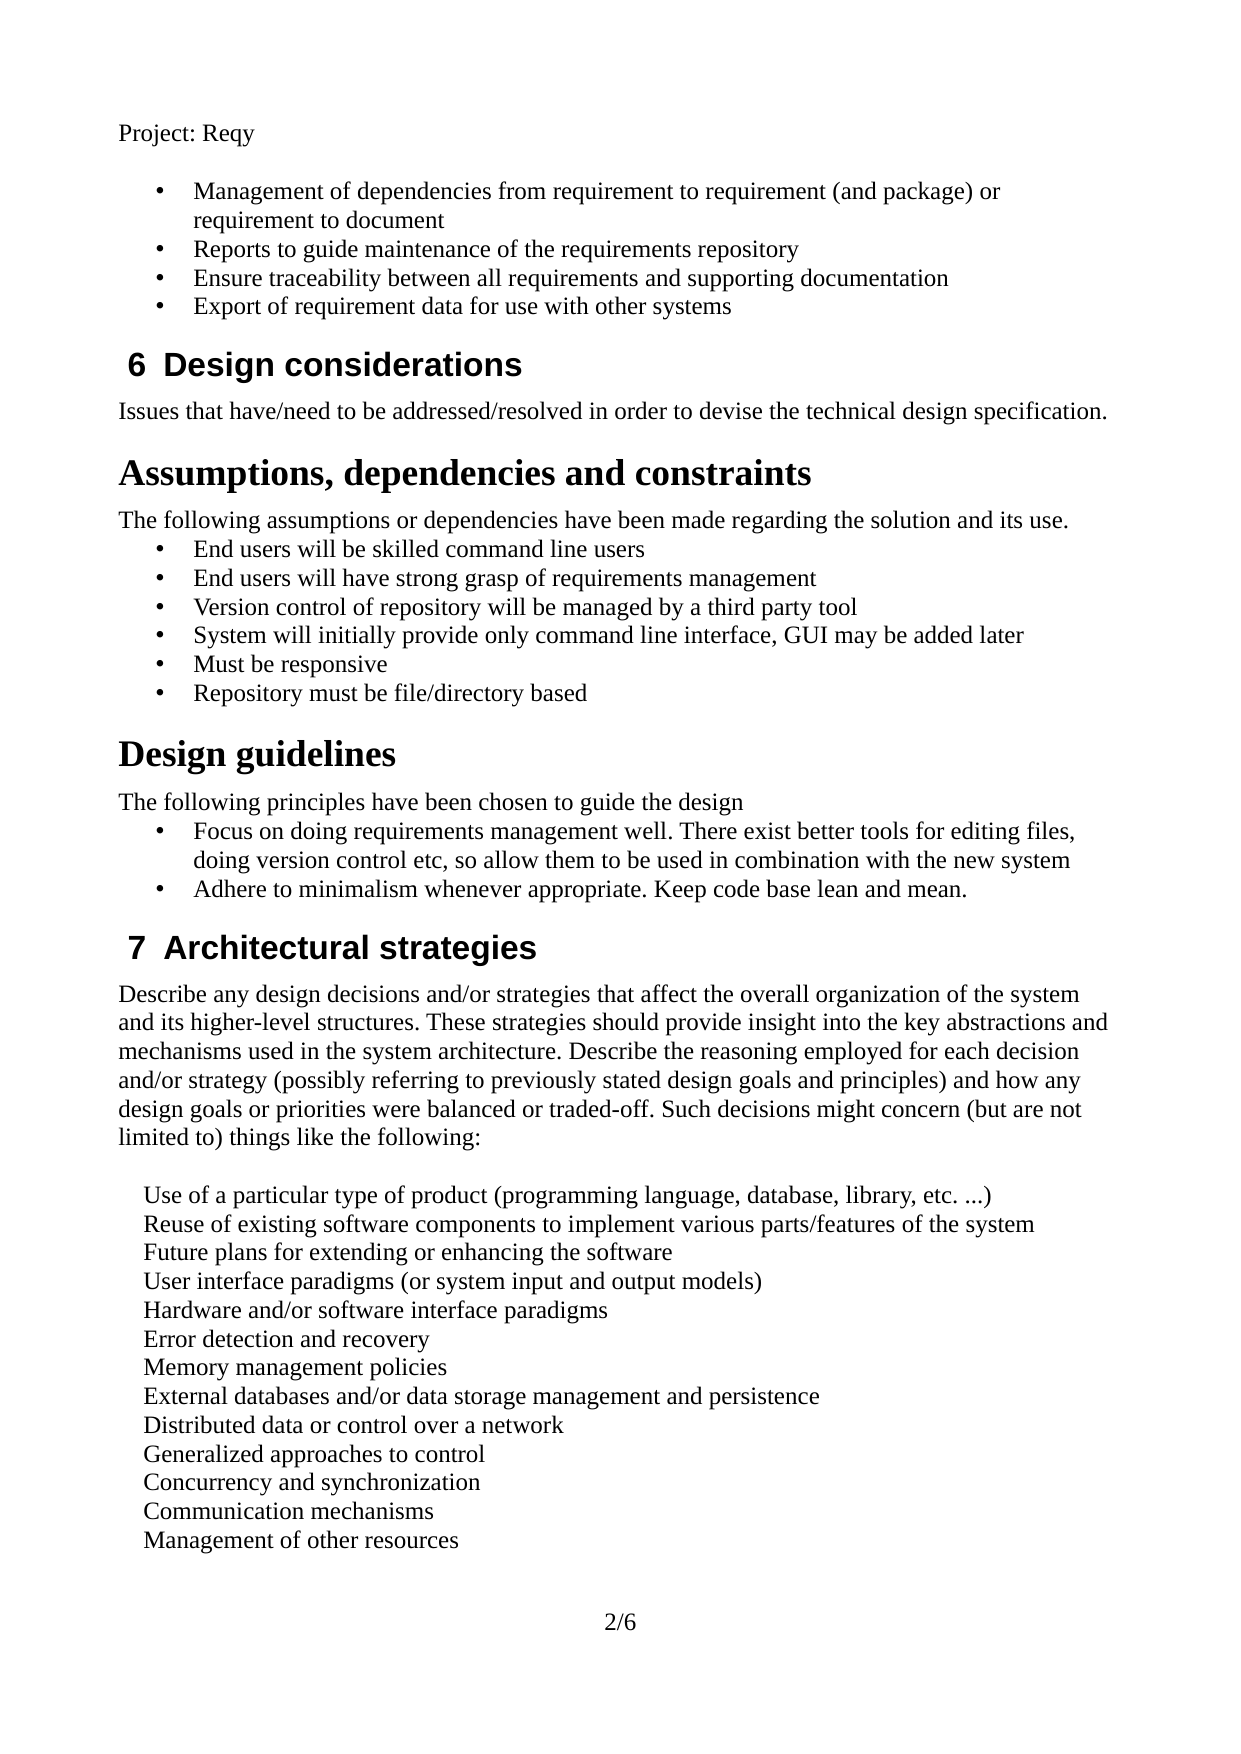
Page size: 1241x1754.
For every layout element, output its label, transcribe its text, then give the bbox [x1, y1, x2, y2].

text Future plans for extending or enhancing the software [118, 1237, 1122, 1266]
list End users will be skilled command line users [156, 534, 1122, 563]
text Memory management policies [118, 1352, 1122, 1381]
text The following principles have been chosen to guide the design [118, 787, 1122, 816]
text Hardware and/or software interface paradigms [118, 1295, 1122, 1324]
text Communication mechanisms [118, 1496, 1122, 1525]
list System will initially provide only command line interface, GUI may be added later [156, 621, 1122, 649]
text The following assumptions or dependencies have been made regarding the solution and its use. [118, 506, 1122, 534]
subtitle Assumptions, dependencies and constraints [118, 450, 1122, 493]
text Reuse of existing software components to implement various parts/features of the system [118, 1209, 1122, 1237]
subtitle Architectural strategies [118, 927, 1122, 966]
text Distributed data or control over a network [118, 1410, 1122, 1439]
text Error detection and recovery [118, 1324, 1122, 1352]
text Concurrency and synchronization [118, 1467, 1122, 1496]
list Focus on doing requirements management well. There exist better tools for editing files, doing version control etc, so allow them to be used in combination with the new system [156, 816, 1122, 874]
text Describe any design decisions and/or strategies that affect the overall organization of the system and its higher-level structures. These strategies should provide insight into the key abstractions and mechanisms used in the system architecture. Describe the reasoning employed for each decision and/or strategy (possibly referring to previously stated design goals and principles) and how any design goals or priorities were balanced or traded-off. Such decisions might concern (but are not limited to) things like the following: [118, 979, 1122, 1151]
text User interface paradigms (or system input and output models) [118, 1266, 1122, 1295]
list Export of requirement data for use with other systems [156, 291, 1122, 320]
subtitle Design guidelines [118, 732, 1122, 775]
text Use of a particular type of product (programming language, database, library, etc. ...) [118, 1180, 1122, 1209]
list End users will have strong grasp of requirements management [156, 563, 1122, 592]
subtitle Design considerations [118, 345, 1122, 384]
list Repository must be file/directory based [156, 678, 1122, 707]
list Ensure traceability between all requirements and supporting documentation [156, 263, 1122, 291]
text Generalized approaches to control [118, 1439, 1122, 1467]
list Reports to guide maintenance of the requirements repository [156, 234, 1122, 263]
text Management of other resources [118, 1525, 1122, 1554]
list Must be responsive [156, 649, 1122, 678]
text External databases and/or data storage management and persistence [118, 1381, 1122, 1410]
list Adhere to minimalism whenever appropriate. Keep code base lean and mean. [156, 874, 1122, 902]
text Issues that have/need to be addressed/resolved in order to devise the technical design specification. [118, 396, 1122, 425]
list Management of dependencies from requirement to requirement (and package) or requirement to document [156, 176, 1122, 234]
list Version control of repository will be managed by a third party tool [156, 592, 1122, 621]
